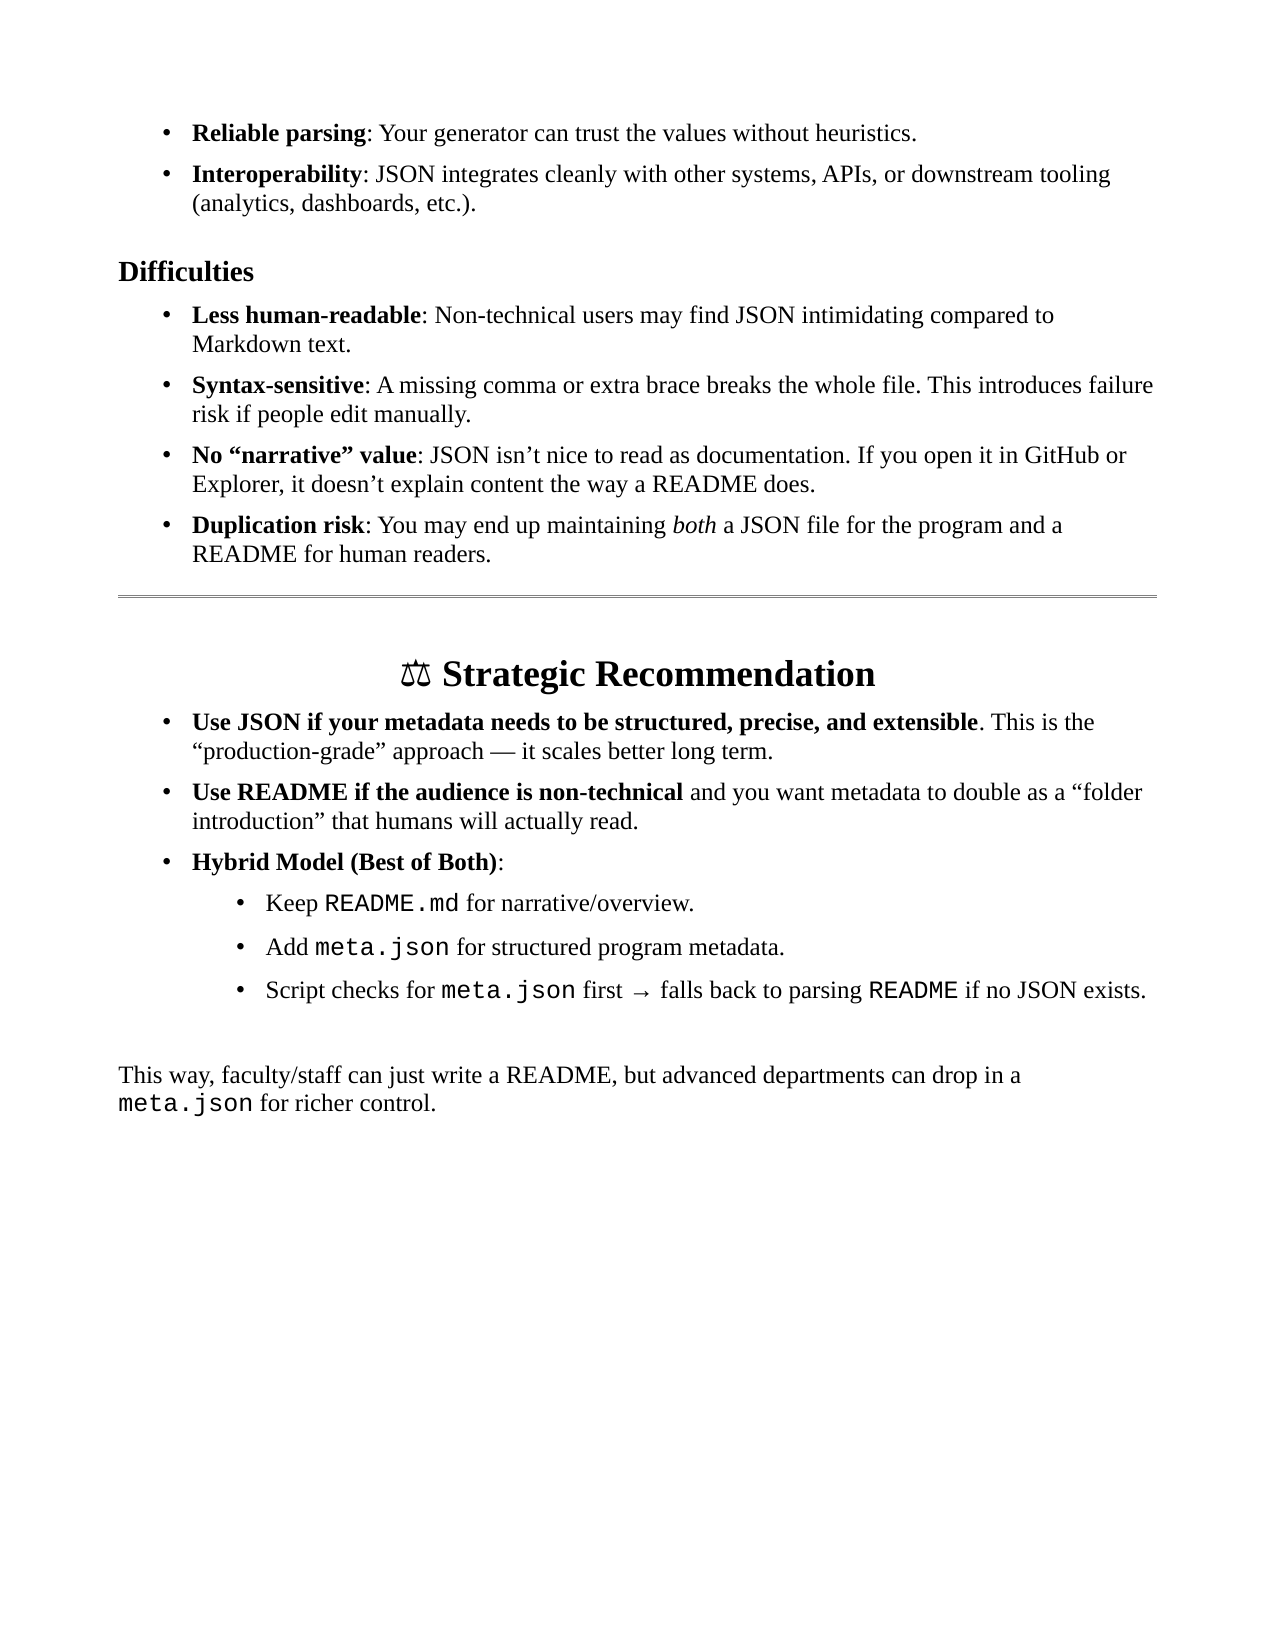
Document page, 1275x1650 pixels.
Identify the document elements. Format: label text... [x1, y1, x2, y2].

subtitle ⚖️ Strategic Recommendation [118, 652, 1157, 695]
list Script checks for meta.json first → falls back to parsing README if no JSON exists. [236, 975, 1157, 1006]
list Use JSON if your metadata needs to be structured, precise, and extensible. This is the “production-grade” approach — it scales better long term. [162, 707, 1157, 765]
list Hybrid Model (Best of Both): [162, 847, 1157, 876]
text This way, faculty/staff can just write a README, but advanced departments can drop in a meta.json for richer control. [118, 1060, 1157, 1119]
list Duplication risk: You may end up maintaining both a JSON file for the program and a README for human readers. [162, 510, 1157, 568]
list Use README if the audience is non-technical and you want metadata to double as a “folder introduction” that humans will actually read. [162, 777, 1157, 835]
list Less human-readable: Non-technical users may find JSON intimidating compared to Markdown text. [162, 300, 1157, 358]
list Keep README.md for narrative/overview. [236, 888, 1157, 919]
list No “narrative” value: JSON isn’t nice to read as documentation. If you open it in GitHub or Explorer, it doesn’t explain content the way a README does. [162, 440, 1157, 498]
list Interoperability: JSON integrates cleanly with other systems, APIs, or downstream tooling (analytics, dashboards, etc.). [162, 159, 1157, 217]
list Syntax-sensitive: A missing comma or extra brace breaks the whole file. This introduces failure risk if people edit manually. [162, 370, 1157, 428]
subtitle Difficulties [118, 254, 1157, 288]
list Add meta.json for structured program metadata. [236, 932, 1157, 963]
list Reliable parsing: Your generator can trust the values without heuristics. [162, 118, 1157, 147]
